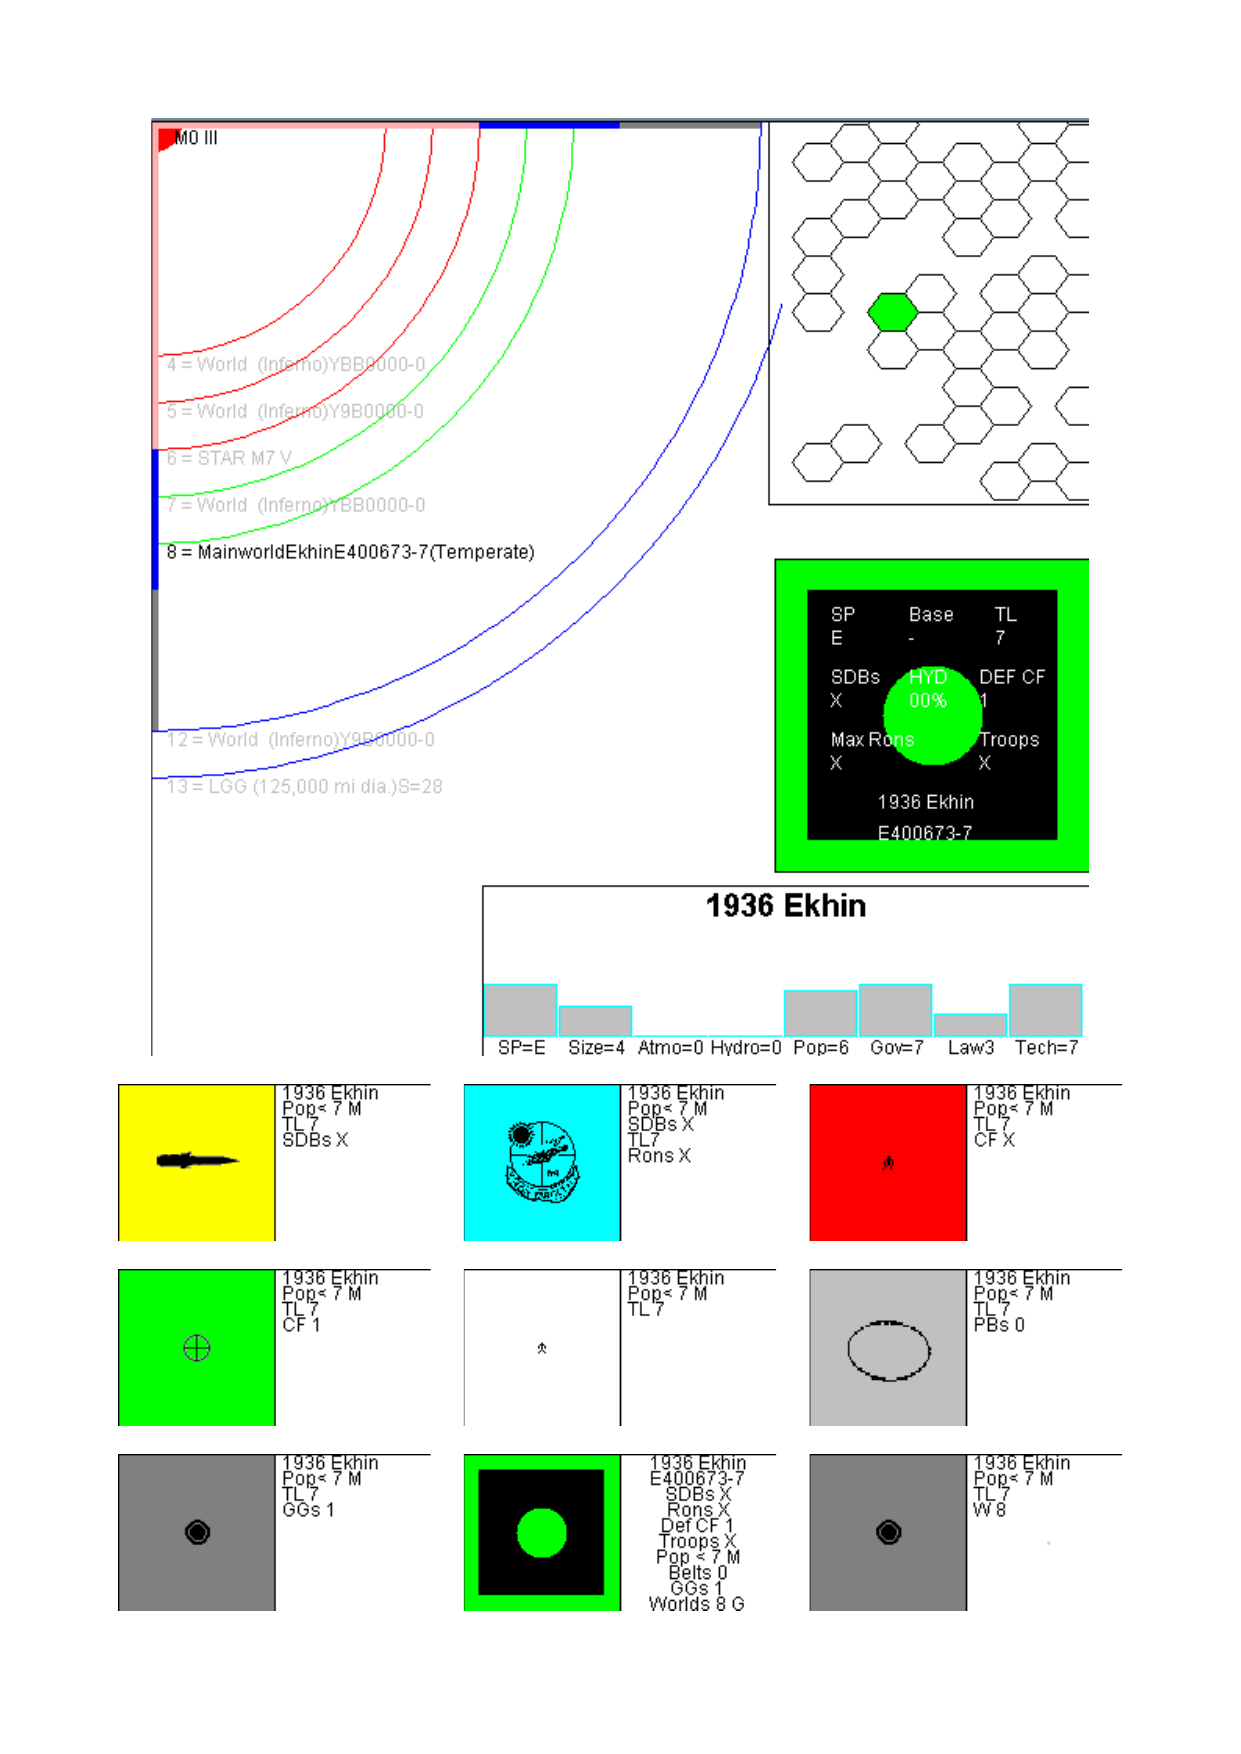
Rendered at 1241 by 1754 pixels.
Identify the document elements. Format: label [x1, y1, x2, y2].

picture [118, 1084, 431, 1241]
picture [809, 1454, 1123, 1611]
picture [809, 1084, 1123, 1241]
picture [463, 1084, 777, 1241]
picture [118, 1454, 431, 1611]
picture [463, 1454, 777, 1611]
picture [118, 1269, 431, 1426]
picture [151, 118, 1089, 1056]
picture [809, 1269, 1123, 1426]
picture [463, 1269, 777, 1426]
